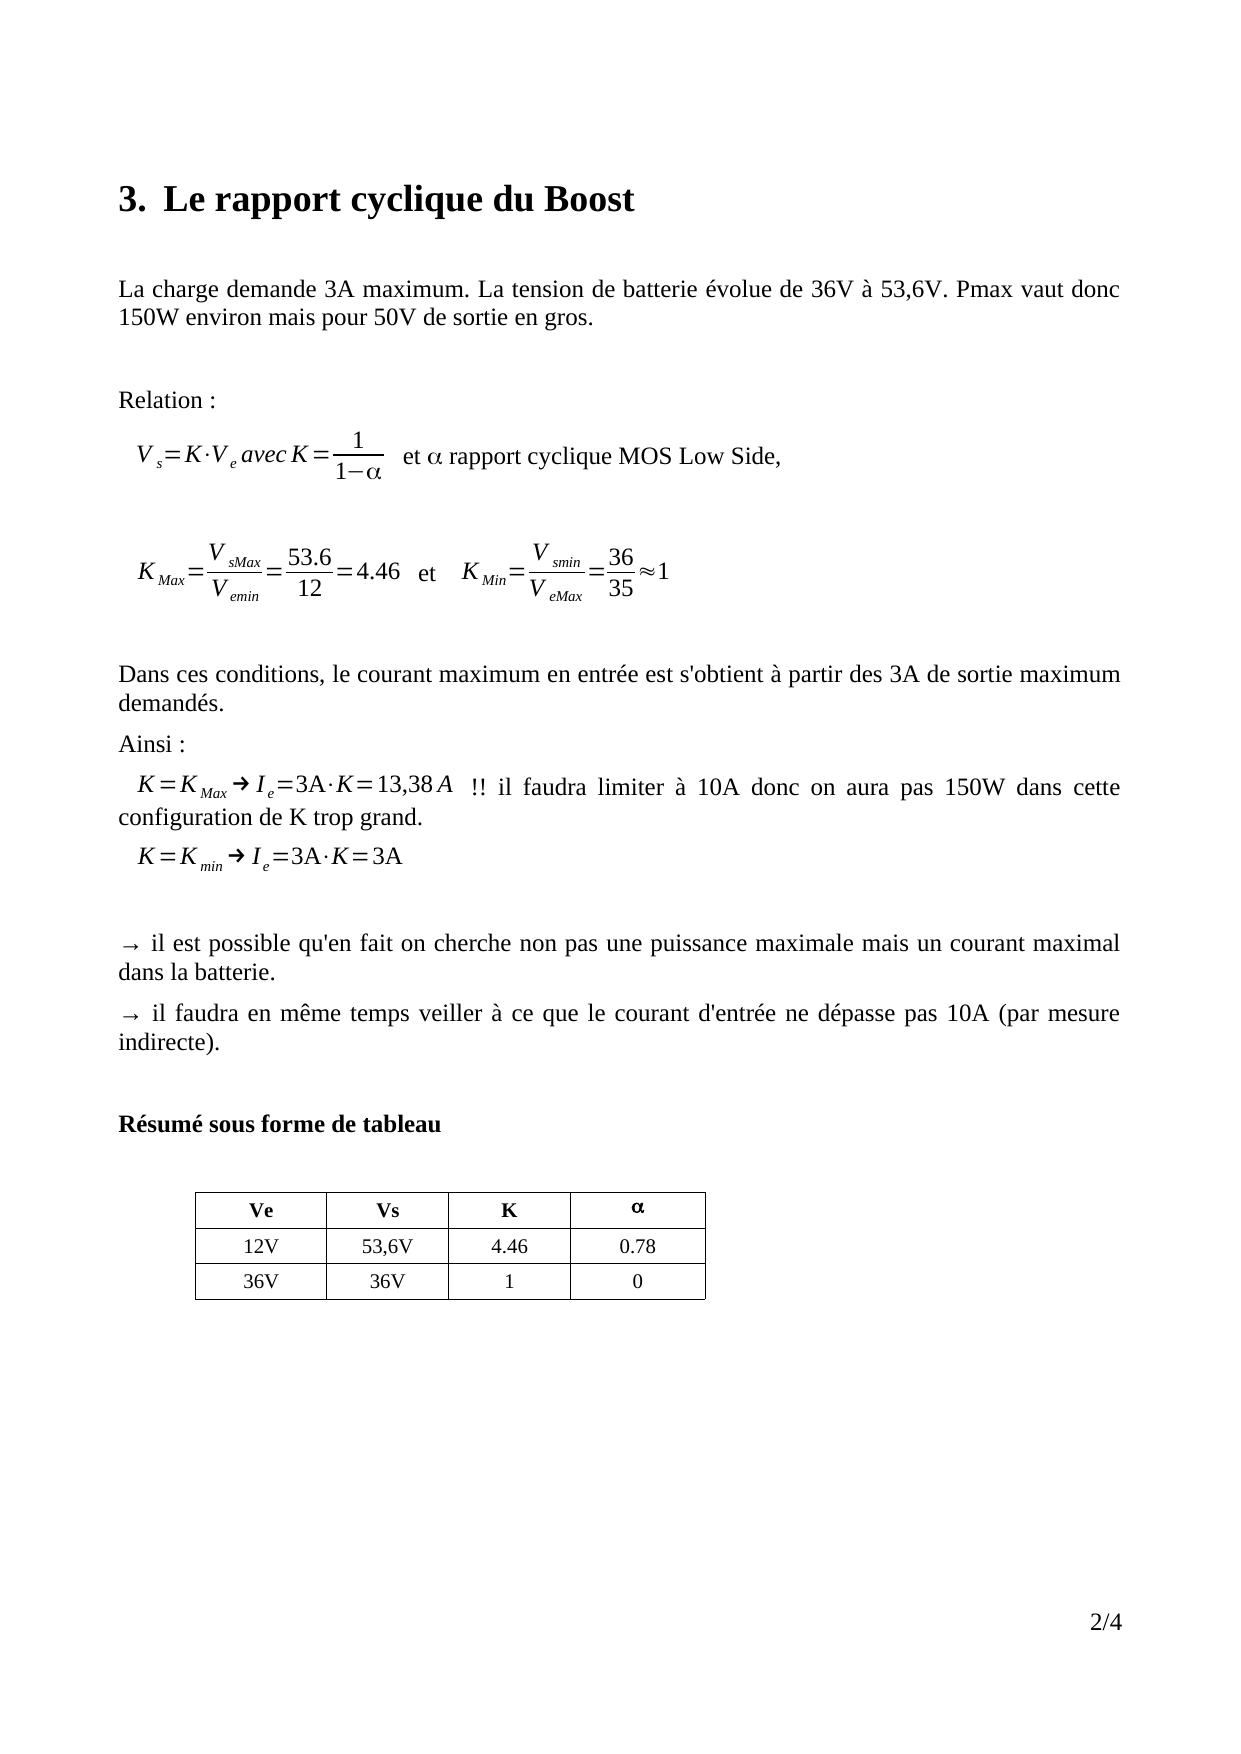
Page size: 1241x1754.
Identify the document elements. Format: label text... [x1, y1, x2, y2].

table_header K [449, 1193, 570, 1228]
text → il faudra en même temps veiller à ce que le courant d'entrée ne dépasse pas 10A (par mesure indirecte). [118, 998, 1122, 1056]
text Résumé sous forme de tableau [118, 1109, 1122, 1138]
table_cell 53,6V [327, 1229, 448, 1263]
text Relation : [118, 385, 1122, 414]
text → il est possible qu'en fait on cherche non pas une puissance maximale mais un courant maximal dans la batterie. [118, 928, 1122, 986]
table_cell 36V [327, 1264, 448, 1299]
table_header Ve [196, 1193, 326, 1228]
table_cell 0,78 [571, 1229, 705, 1263]
table_cell 36V [196, 1264, 326, 1299]
text et [118, 539, 1122, 605]
text et  rapport cyclique MOS Low Side, [118, 426, 1122, 485]
table_cell 12V [196, 1229, 326, 1263]
table_cell 0 [571, 1264, 705, 1299]
table_cell 1 [449, 1264, 570, 1299]
text Dans ces conditions, le courant maximum en entrée est s'obtient à partir des 3A de sortie maximum demandés. [118, 659, 1122, 717]
table_cell 4,46 [449, 1229, 570, 1263]
table_header Vs [327, 1193, 448, 1228]
text Ainsi : [118, 729, 1122, 758]
table_header a [571, 1193, 705, 1228]
subtitle Le rapport cyclique du Boost [118, 176, 1122, 220]
text !! il faudra limiter à 10A donc on aura pas 150W dans cette configuration de K trop grand. [118, 770, 1122, 831]
text La charge demande 3A maximum. La tension de batterie évolue de 36V à 53,6V. Pmax vaut donc 150W environ mais pour 50V de sortie en gros. [118, 274, 1122, 331]
